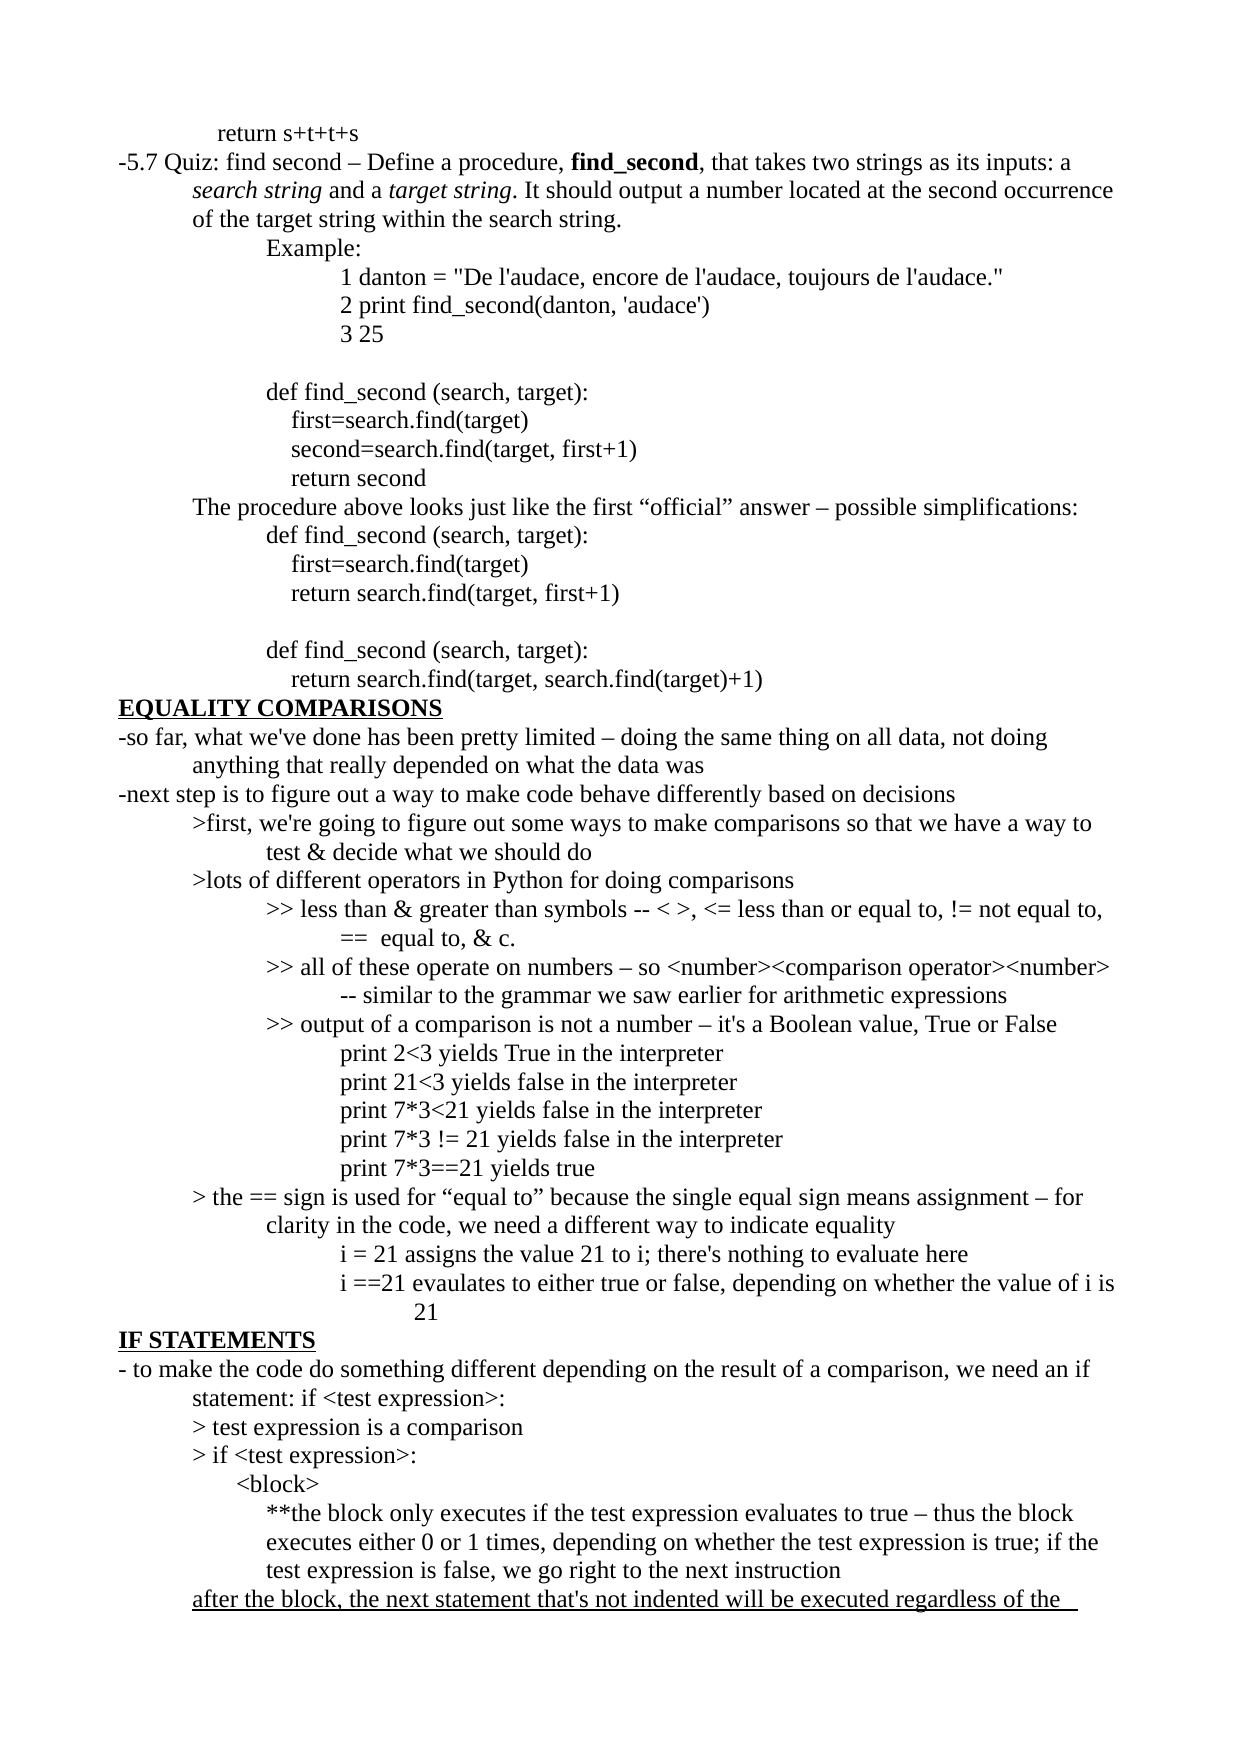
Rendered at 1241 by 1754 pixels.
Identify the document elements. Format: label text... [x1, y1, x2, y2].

text >> less than & greater than symbols -- < >, <= less than or equal to, != not equal to, == equal to, & c. [118, 894, 1122, 952]
text def find_second (search, target): [118, 636, 1122, 664]
text IF STATEMENTS [118, 1326, 1122, 1354]
text > test expression is a comparison [118, 1412, 1122, 1441]
text print 21<3 yields false in the interpreter [118, 1067, 1122, 1096]
text > if <test expression>: [118, 1441, 1122, 1469]
text The procedure above looks just like the first “official” answer – possible simplifications: [118, 492, 1122, 521]
text 3 25 [118, 319, 1122, 348]
text >> all of these operate on numbers – so <number><comparison operator><number> -- similar to the grammar we saw earlier for arithmetic expressions [118, 952, 1122, 1009]
text def find_second (search, target): [118, 377, 1122, 406]
text def find_second (search, target): [118, 521, 1122, 549]
text after the block, the next statement that's not indented will be executed regardless of the [118, 1584, 1122, 1613]
text print 7*3==21 yields true [118, 1153, 1122, 1182]
text return s+t+t+s [118, 118, 1122, 147]
text >lots of different operators in Python for doing comparisons [118, 866, 1122, 894]
text >first, we're going to figure out some ways to make comparisons so that we have a way to test & decide what we should do [118, 808, 1122, 866]
text second=search.find(target, first+1) [118, 434, 1122, 463]
text 2 print find_second(danton, 'audace') [118, 291, 1122, 319]
text - to make the code do something different depending on the result of a comparison, we need an if statement: if <test expression>: [118, 1354, 1122, 1412]
text -5.7 Quiz: find second – Define a procedure, find_second, that takes two strings as its inputs: a search string and a target string. It should output a number located at the second occurrence of the target string within the search string. [118, 147, 1122, 233]
text >> output of a comparison is not a number – it's a Boolean value, True or False [118, 1009, 1122, 1038]
text return search.find(target, first+1) [118, 578, 1122, 607]
text 1 danton = "De l'audace, encore de l'audace, toujours de l'audace." [118, 262, 1122, 291]
text i ==21 evaulates to either true or false, depending on whether the value of i is 21 [118, 1268, 1122, 1326]
text return search.find(target, search.find(target)+1) [118, 664, 1122, 693]
text EQUALITY COMPARISONS [118, 693, 1122, 722]
text print 7*3 != 21 yields false in the interpreter [118, 1124, 1122, 1153]
text print 7*3<21 yields false in the interpreter [118, 1096, 1122, 1124]
text first=search.find(target) [118, 406, 1122, 434]
text first=search.find(target) [118, 549, 1122, 578]
text print 2<3 yields True in the interpreter [118, 1038, 1122, 1067]
text return second [118, 463, 1122, 492]
text <block> [118, 1469, 1122, 1498]
text i = 21 assigns the value 21 to i; there's nothing to evaluate here [118, 1239, 1122, 1268]
text -so far, what we've done has been pretty limited – doing the same thing on all data, not doing anything that really depended on what the data was [118, 722, 1122, 779]
text -next step is to figure out a way to make code behave differently based on decisions [118, 779, 1122, 808]
text Example: [118, 233, 1122, 262]
text > the == sign is used for “equal to” because the single equal sign means assignment – for clarity in the code, we need a different way to indicate equality [118, 1182, 1122, 1239]
text **the block only executes if the test expression evaluates to true – thus the block executes either 0 or 1 times, depending on whether the test expression is true; if the test expression is false, we go right to the next instruction [118, 1498, 1122, 1584]
